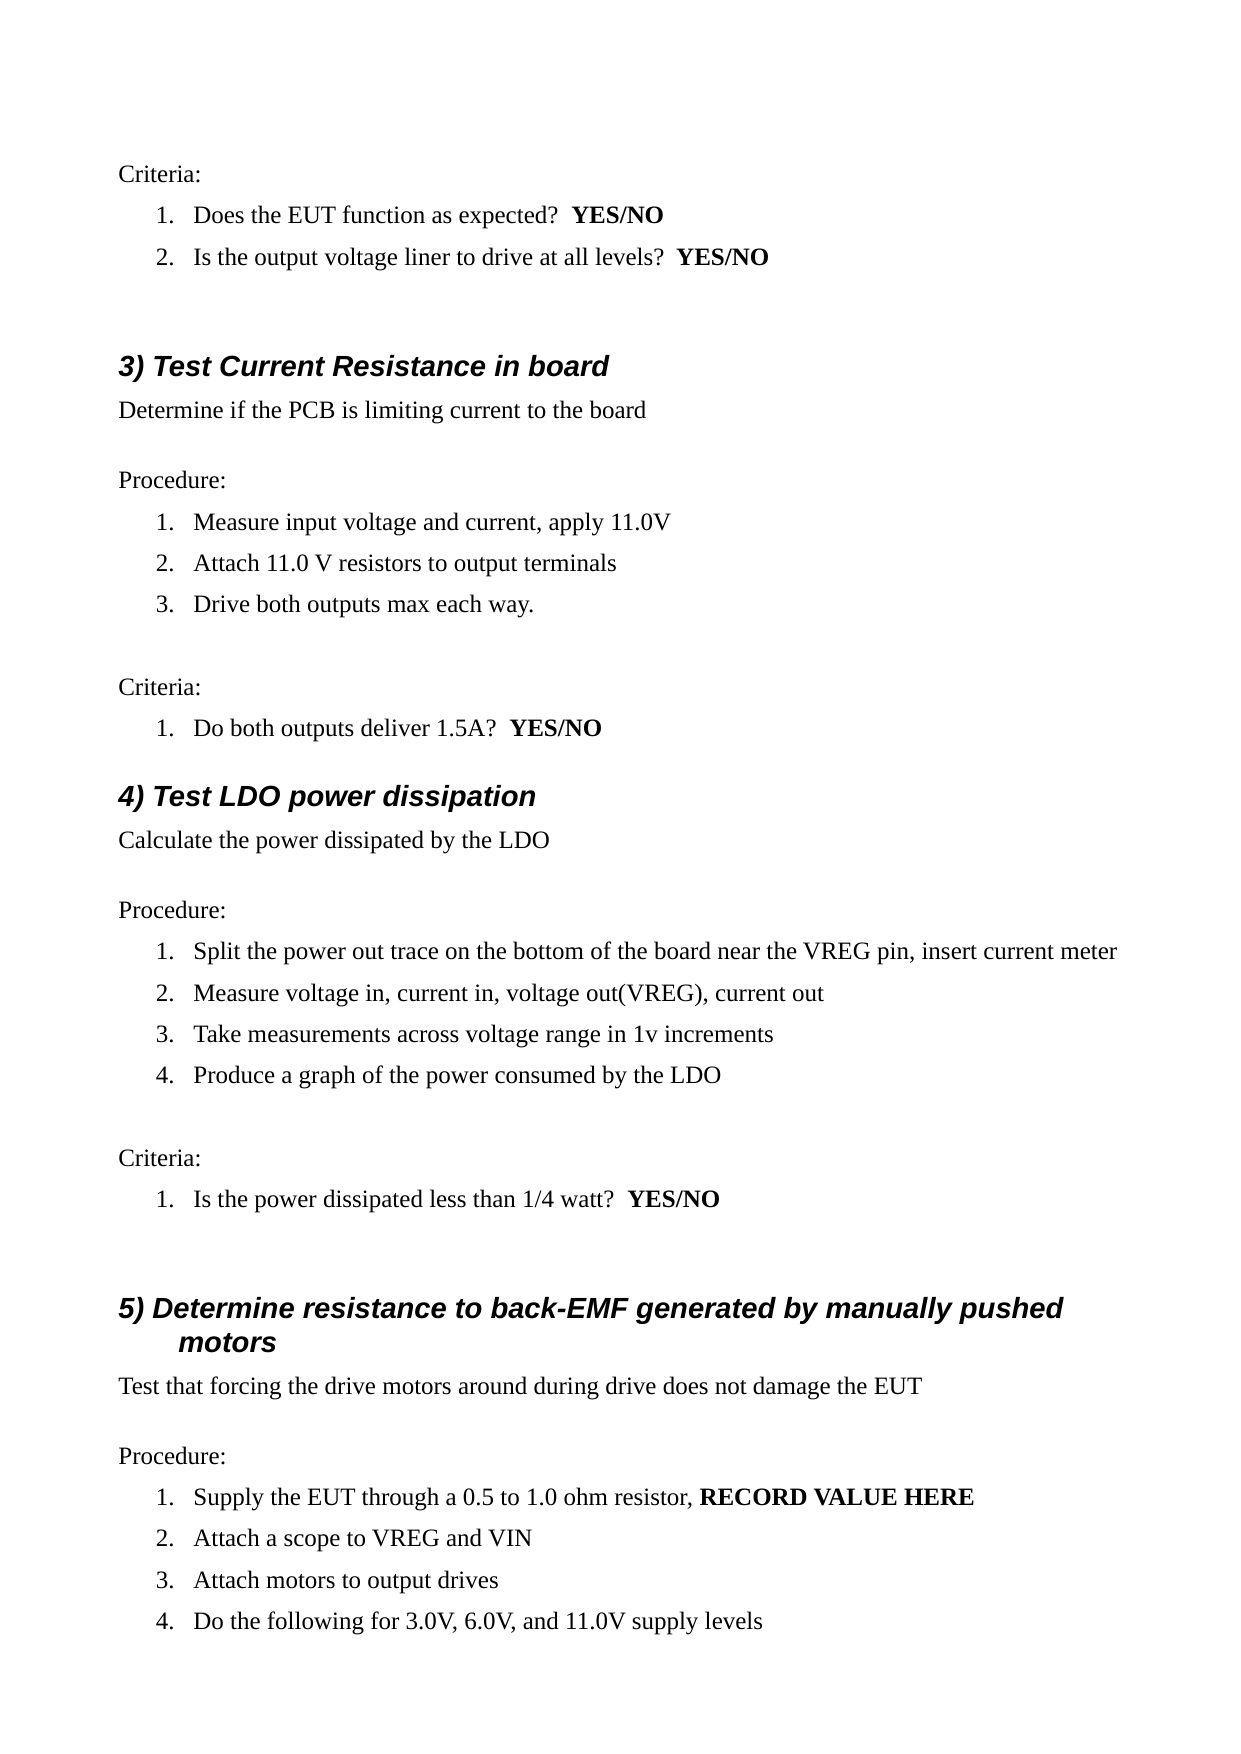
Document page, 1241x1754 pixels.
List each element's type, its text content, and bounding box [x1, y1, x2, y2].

list Supply the EUT through a 0.5 to 1.0 ohm resistor, RECORD VALUE HERE [156, 1482, 1122, 1511]
list Attach motors to output drives [156, 1565, 1122, 1593]
list Attach 11.0 V resistors to output terminals [156, 548, 1122, 577]
text Procedure: [118, 895, 1122, 924]
list Measure input voltage and current, apply 11.0V [156, 507, 1122, 535]
list Attach a scope to VREG and VIN [156, 1523, 1122, 1552]
subtitle 3) Test Current Resistance in board [118, 349, 1122, 383]
list Is the output voltage liner to drive at all levels? YES/NO [156, 242, 1122, 271]
text Procedure: [118, 465, 1122, 494]
list Take measurements across voltage range in 1v increments [156, 1019, 1122, 1048]
text Calculate the power dissipated by the LDO [118, 825, 1122, 854]
subtitle 4) Test LDO power dissipation [118, 779, 1122, 813]
text Criteria: [118, 159, 1122, 188]
list Produce a graph of the power consumed by the LDO [156, 1060, 1122, 1089]
list Does the EUT function as expected? YES/NO [156, 201, 1122, 229]
list Do the following for 3.0V, 6.0V, and 11.0V supply levels [156, 1606, 1122, 1635]
list Drive both outputs max each way. [156, 589, 1122, 618]
list Measure voltage in, current in, voltage out(VREG), current out [156, 978, 1122, 1006]
subtitle 5) Determine resistance to back-EMF generated by manually pushed motors [118, 1291, 1122, 1358]
list Is the power dissipated less than 1/4 watt? YES/NO [156, 1184, 1122, 1213]
list Split the power out trace on the bottom of the board near the VREG pin, insert current meter [156, 936, 1122, 965]
text Determine if the PCB is limiting current to the board [118, 395, 1122, 424]
text Criteria: [118, 672, 1122, 700]
text Criteria: [118, 1143, 1122, 1171]
list Do both outputs deliver 1.5A? YES/NO [156, 713, 1122, 742]
text Procedure: [118, 1441, 1122, 1470]
text Test that forcing the drive motors around during drive does not damage the EUT [118, 1371, 1122, 1400]
